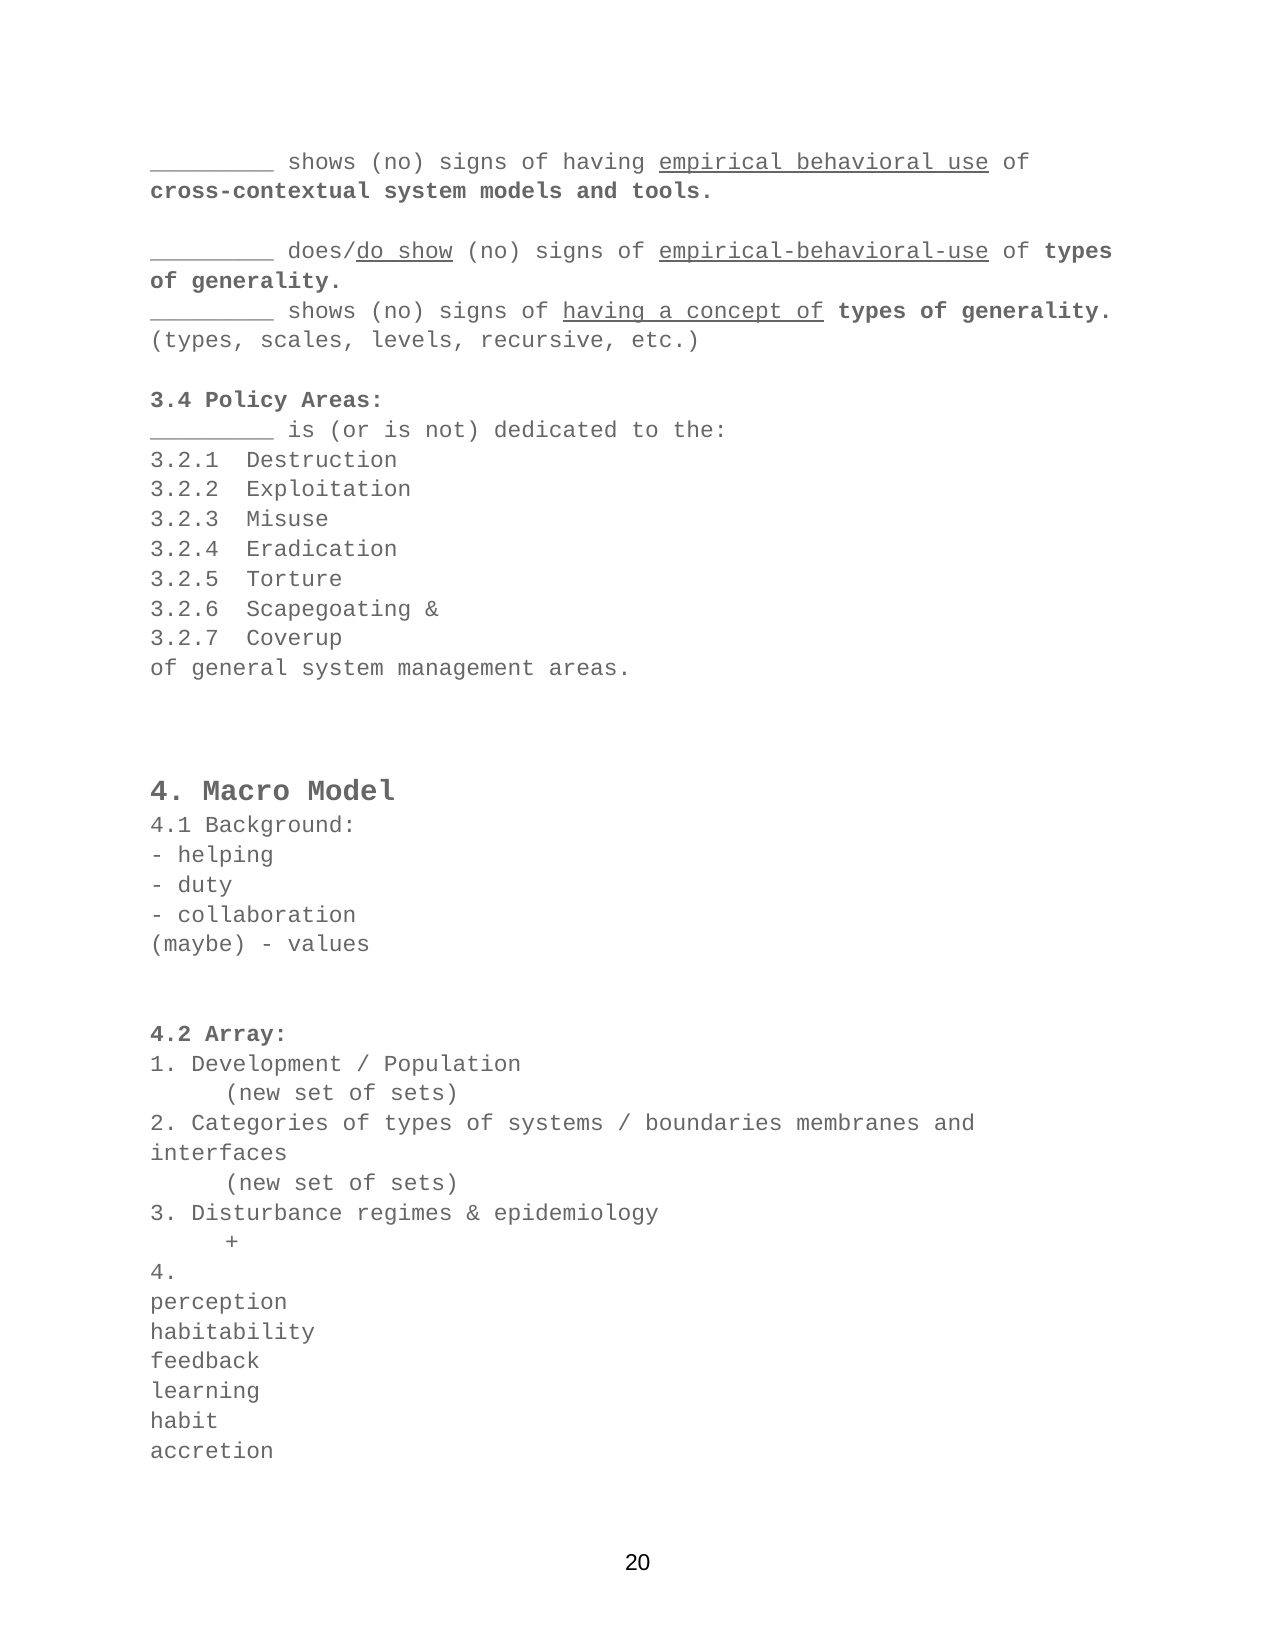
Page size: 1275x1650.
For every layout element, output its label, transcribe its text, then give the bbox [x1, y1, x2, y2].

text accretion [150, 1439, 1125, 1465]
text perception [150, 1290, 1125, 1316]
text learning [150, 1379, 1125, 1406]
text habitability [150, 1320, 1125, 1346]
text habit [150, 1409, 1125, 1435]
text feedback [150, 1350, 1125, 1376]
text 3.2.5 Torture [150, 567, 1125, 593]
text 3.2.4 Eradication [150, 537, 1125, 563]
text 3.2.7 Coverup [150, 627, 1125, 653]
text 4. [150, 1260, 1125, 1286]
text 4.1 Background: [150, 813, 1125, 839]
text 3.2.3 Misuse [150, 507, 1125, 533]
text 3.2.2 Exploitation [150, 478, 1125, 504]
text 3.2.6 Scapegoating & [150, 597, 1125, 623]
text + [150, 1231, 1125, 1257]
text _________ shows (no) signs of having a concept of types of generality. [150, 299, 1125, 325]
text (maybe) - values [150, 933, 1125, 959]
text (new set of sets) [150, 1082, 1125, 1108]
text 2. Categories of types of systems / boundaries membranes and interfaces [150, 1111, 1125, 1167]
text 3. Disturbance regimes & epidemiology [150, 1201, 1125, 1227]
text 3.2.1 Destruction [150, 448, 1125, 474]
text - collaboration [150, 903, 1125, 929]
text _________ does/do show (no) signs of empirical-behavioral-use of types of generality. [150, 239, 1125, 295]
text 4.2 Array: [150, 1022, 1125, 1048]
text 1. Development / Population [150, 1052, 1125, 1078]
text 4. Macro Model [150, 776, 1125, 809]
text (types, scales, levels, recursive, etc.) [150, 329, 1125, 355]
text (new set of sets) [150, 1171, 1125, 1197]
text - duty [150, 873, 1125, 899]
text _________ shows (no) signs of having empirical behavioral use of cross-contextual system models and tools. [150, 150, 1125, 206]
text of general system management areas. [150, 656, 1125, 682]
text _________ is (or is not) dedicated to the: [150, 418, 1125, 444]
text - helping [150, 843, 1125, 869]
text 3.4 Policy Areas: [150, 388, 1125, 414]
